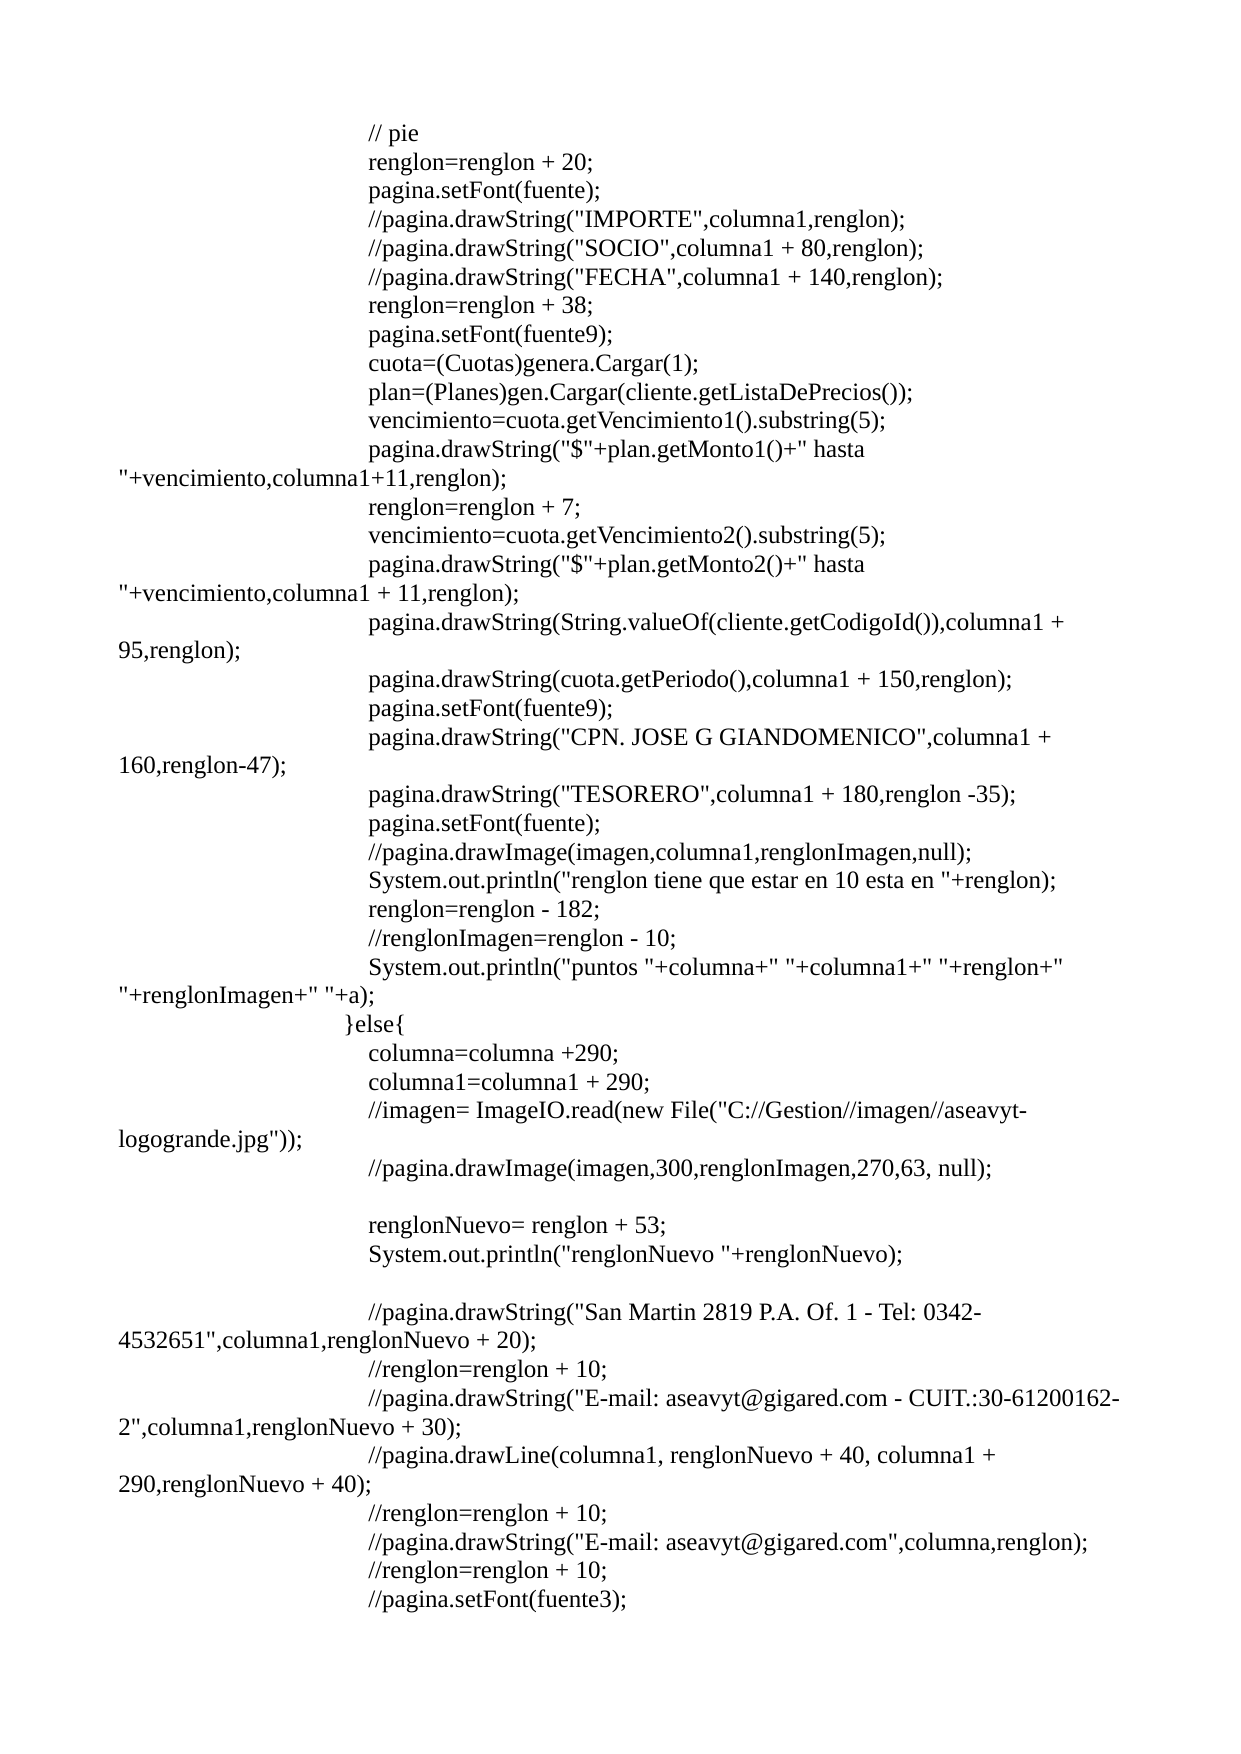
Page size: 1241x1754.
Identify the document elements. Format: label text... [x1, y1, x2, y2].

text //renglon=renglon + 10; [118, 1498, 1122, 1527]
text //renglon=renglon + 10; [118, 1556, 1122, 1584]
text //pagina.drawImage(imagen,columna1,renglonImagen,null); [118, 837, 1122, 866]
text System.out.println("renglon tiene que estar en 10 esta en "+renglon); [118, 866, 1122, 894]
text //pagina.setFont(fuente3); [118, 1584, 1122, 1613]
text renglon=renglon + 38; [118, 291, 1122, 319]
text renglon=renglon - 182; [118, 894, 1122, 923]
text // pie [118, 118, 1122, 147]
text //renglonImagen=renglon - 10; [118, 923, 1122, 952]
text plan=(Planes)gen.Cargar(cliente.getListaDePrecios()); [118, 377, 1122, 406]
text pagina.setFont(fuente); [118, 176, 1122, 204]
text renglon=renglon + 7; [118, 492, 1122, 521]
text pagina.drawString("$"+plan.getMonto1()+" hasta "+vencimiento,columna1+11,renglon); [118, 434, 1122, 492]
text pagina.drawString("CPN. JOSE G GIANDOMENICO",columna1 + 160,renglon-47); [118, 722, 1122, 779]
text System.out.println("puntos "+columna+" "+columna1+" "+renglon+" "+renglonImagen+" "+a); [118, 952, 1122, 1009]
text cuota=(Cuotas)genera.Cargar(1); [118, 348, 1122, 377]
text pagina.setFont(fuente9); [118, 319, 1122, 348]
text vencimiento=cuota.getVencimiento1().substring(5); [118, 406, 1122, 434]
text //imagen= ImageIO.read(new File("C://Gestion//imagen//aseavyt-logogrande.jpg")); [118, 1096, 1122, 1153]
text System.out.println("renglonNuevo "+renglonNuevo); [118, 1239, 1122, 1268]
text renglon=renglon + 20; [118, 147, 1122, 176]
text pagina.setFont(fuente); [118, 808, 1122, 837]
text renglonNuevo= renglon + 53; [118, 1211, 1122, 1239]
text vencimiento=cuota.getVencimiento2().substring(5); [118, 521, 1122, 549]
text //pagina.drawString("FECHA",columna1 + 140,renglon); [118, 262, 1122, 291]
text pagina.drawString("TESORERO",columna1 + 180,renglon -35); [118, 779, 1122, 808]
text //pagina.drawString("San Martin 2819 P.A. Of. 1 - Tel: 0342-4532651",columna1,renglonNuevo + 20); [118, 1297, 1122, 1354]
text pagina.drawString(String.valueOf(cliente.getCodigoId()),columna1 + 95,renglon); [118, 607, 1122, 664]
text //pagina.drawString("E-mail: aseavyt@gigared.com - CUIT.:30-61200162-2",columna1,renglonNuevo + 30); [118, 1383, 1122, 1441]
text pagina.setFont(fuente9); [118, 693, 1122, 722]
text pagina.drawString("$"+plan.getMonto2()+" hasta "+vencimiento,columna1 + 11,renglon); [118, 549, 1122, 607]
text //pagina.drawString("E-mail: aseavyt@gigared.com",columna,renglon); [118, 1527, 1122, 1556]
text //pagina.drawLine(columna1, renglonNuevo + 40, columna1 + 290,renglonNuevo + 40); [118, 1441, 1122, 1498]
text columna=columna +290; [118, 1038, 1122, 1067]
text //pagina.drawString("IMPORTE",columna1,renglon); [118, 204, 1122, 233]
text pagina.drawString(cuota.getPeriodo(),columna1 + 150,renglon); [118, 664, 1122, 693]
text //renglon=renglon + 10; [118, 1354, 1122, 1383]
text //pagina.drawString("SOCIO",columna1 + 80,renglon); [118, 233, 1122, 262]
text columna1=columna1 + 290; [118, 1067, 1122, 1096]
text //pagina.drawImage(imagen,300,renglonImagen,270,63, null); [118, 1153, 1122, 1182]
text }else{ [118, 1009, 1122, 1038]
